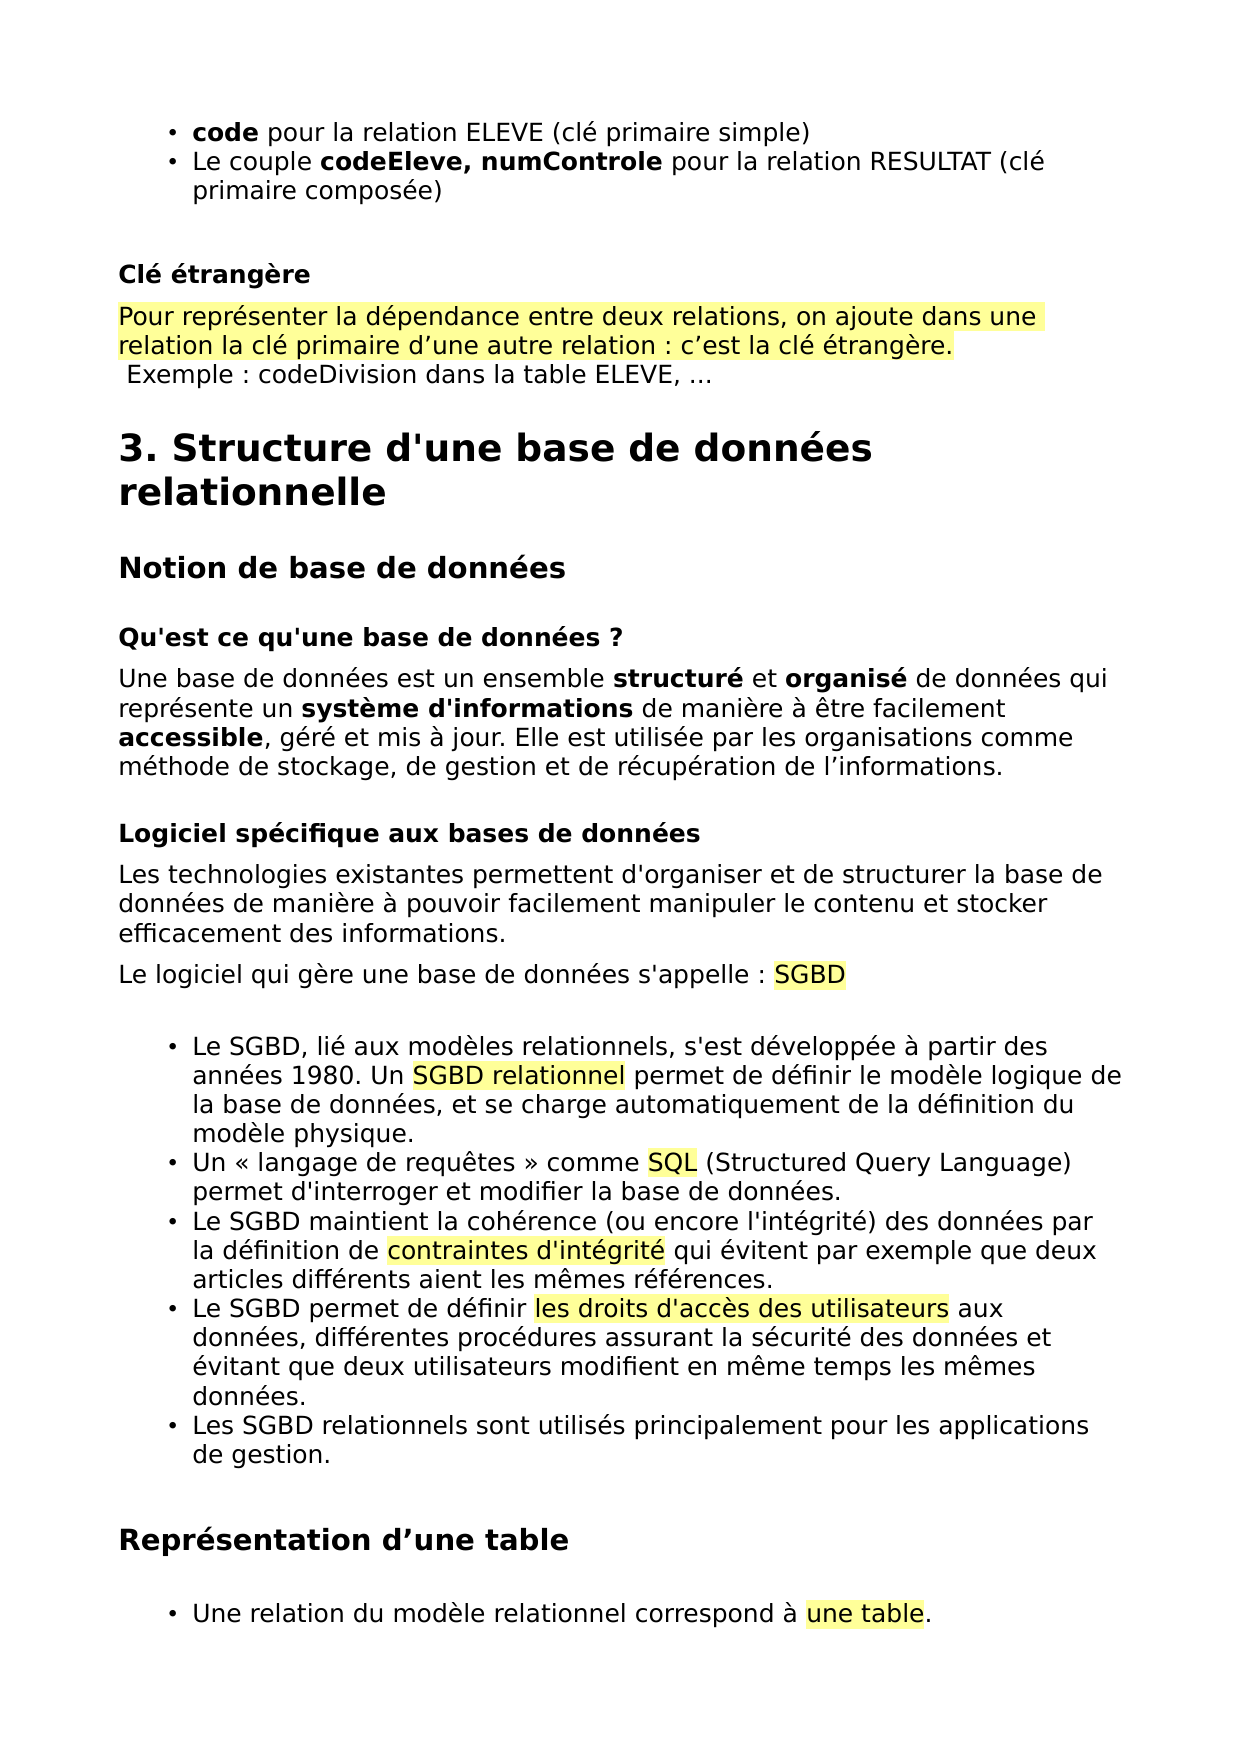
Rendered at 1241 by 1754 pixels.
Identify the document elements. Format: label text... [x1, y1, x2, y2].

text Le logiciel qui gère une base de données s'appelle : SGBD [846, 961, 1122, 990]
list Le SGBD, lié aux modèles relationnels, s'est développée à partir des années 1980. Un SGBD relationnel permet de définir le modèle logique de la base de données, et se charge automatiquement de la définition du modèle physique. [177, 1032, 1122, 1148]
subtitle Logiciel spécifique aux bases de données [118, 819, 1122, 848]
list Les SGBD relationnels sont utilisés principalement pour les applications de gestion. [177, 1411, 1122, 1469]
subtitle 3. Structure d'une base de données relationnelle [118, 427, 1122, 514]
subtitle Clé étrangère [118, 260, 1122, 289]
list Le SGBD permet de définir les droits d'accès des utilisateurs aux données, différentes procédures assurant la sécurité des données et évitant que deux utilisateurs modifient en même temps les mêmes données. [177, 1294, 1122, 1411]
list Un « langage de requêtes » comme SQL (Structured Query Language) permet d'interroger et modifier la base de données. [177, 1148, 1122, 1207]
text Une base de données est un ensemble structuré et organisé de données qui représente un système d'informations de manière à être facilement accessible, géré et mis à jour. Elle est utilisée par les organisations comme méthode de stockage, de gestion et de récupération de l’informations. [118, 665, 1122, 781]
subtitle Qu'est ce qu'une base de données ? [118, 623, 1122, 652]
text Le logiciel qui gère une base de données s'appelle : SGBD [118, 961, 774, 990]
list code pour la relation ELEVE (clé primaire simple) [177, 118, 1122, 147]
text Pour représenter la dépendance entre deux relations, on ajoute dans une relation la clé primaire d’une autre relation : c’est la clé étrangère. Exemple : codeDivision dans la table ELEVE, ... [118, 302, 1122, 389]
list Le SGBD maintient la cohérence (ou encore l'intégrité) des données par la définition de contraintes d'intégrité qui évitent par exemple que deux articles différents aient les mêmes références. [177, 1207, 1122, 1294]
list Le couple codeEleve, numControle pour la relation RESULTAT (clé primaire composée) [177, 147, 1122, 206]
subtitle Représentation d’une table [118, 1524, 1122, 1558]
text Les technologies existantes permettent d'organiser et de structurer la base de données de manière à pouvoir facilement manipuler le contenu et stocker efficacement des informations. [118, 861, 1122, 948]
subtitle Notion de base de données [118, 552, 1122, 586]
list Une relation du modèle relationnel correspond à une table. [177, 1599, 1122, 1629]
